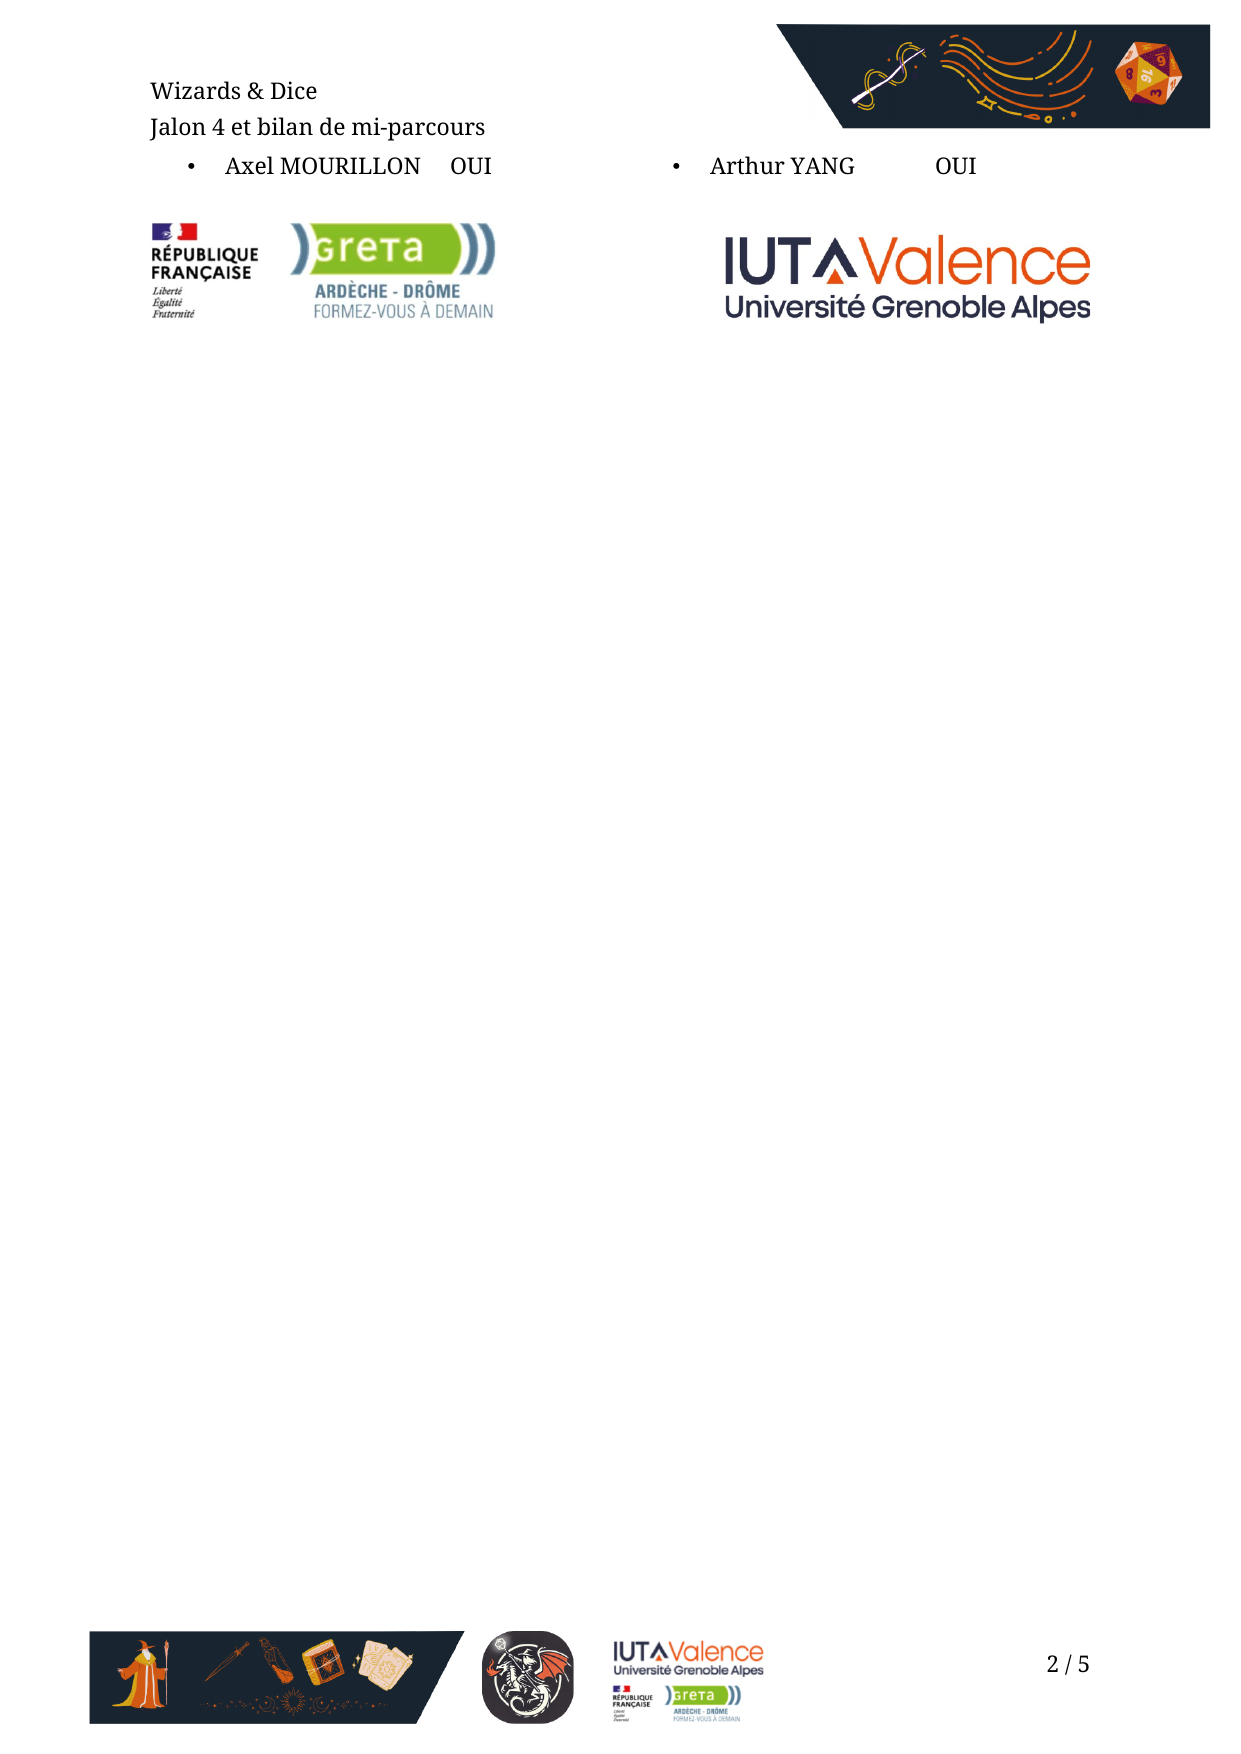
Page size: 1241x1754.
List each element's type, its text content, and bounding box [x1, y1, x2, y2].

picture [150, 221, 498, 321]
list Axel MOURILLON OUI [187, 150, 605, 181]
picture [81, 1620, 788, 1733]
picture [771, 21, 1218, 131]
picture [721, 232, 1091, 324]
list Arthur YANG OUI [672, 150, 1090, 181]
